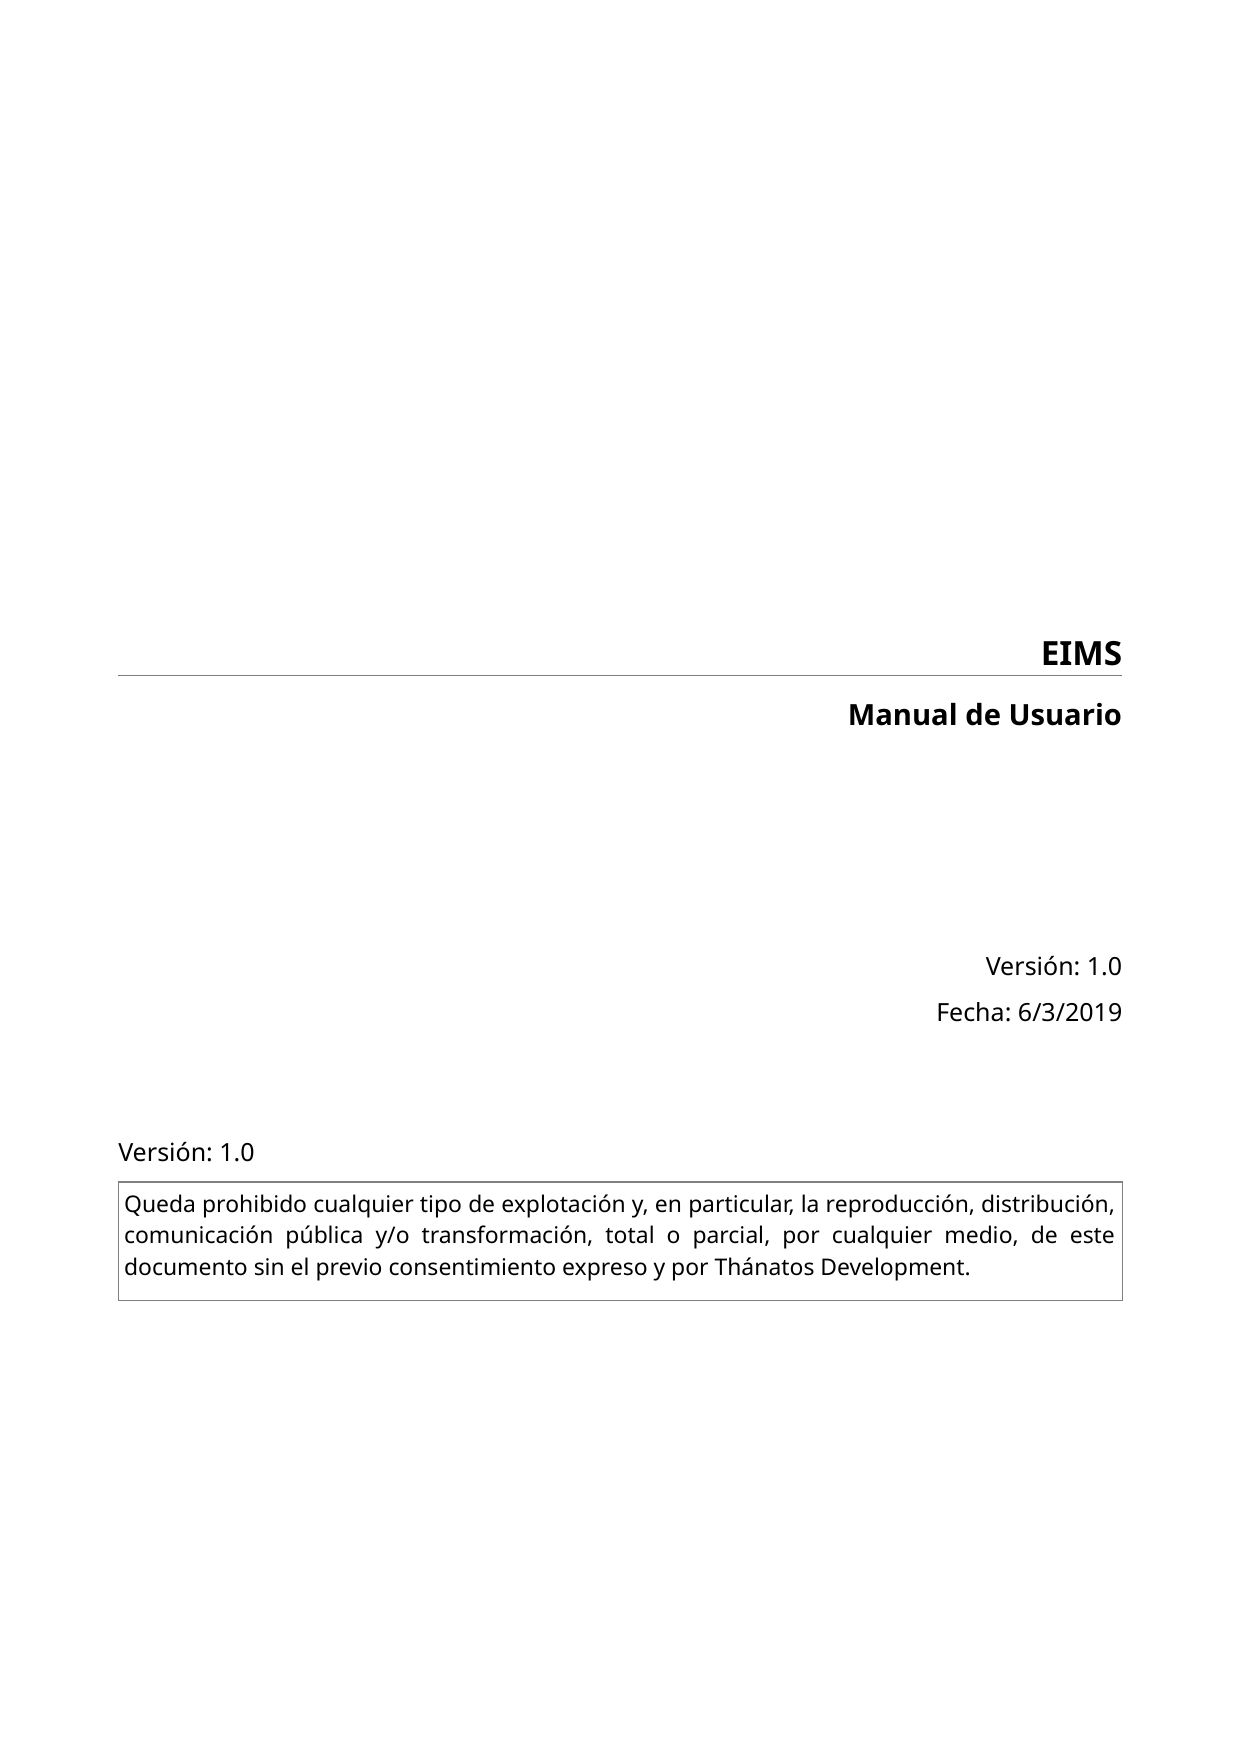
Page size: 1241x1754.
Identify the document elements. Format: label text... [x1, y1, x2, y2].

text Fecha: 6/3/2019 [118, 995, 1122, 1029]
text Versión: 1.0 [118, 948, 1122, 983]
text EIMS [118, 630, 1122, 675]
title Manual de Usuario [118, 694, 1122, 734]
text Versión: 1.0 [118, 1135, 1122, 1169]
table_header Queda prohibido cualquier tipo de explotación y, en particular, la reproducción, distribución, comunicación pública y/o transformación, total o parcial, por cualquier medio, de este documento sin el previo consentimiento expreso y por Thánatos Development. [119, 1183, 1122, 1300]
